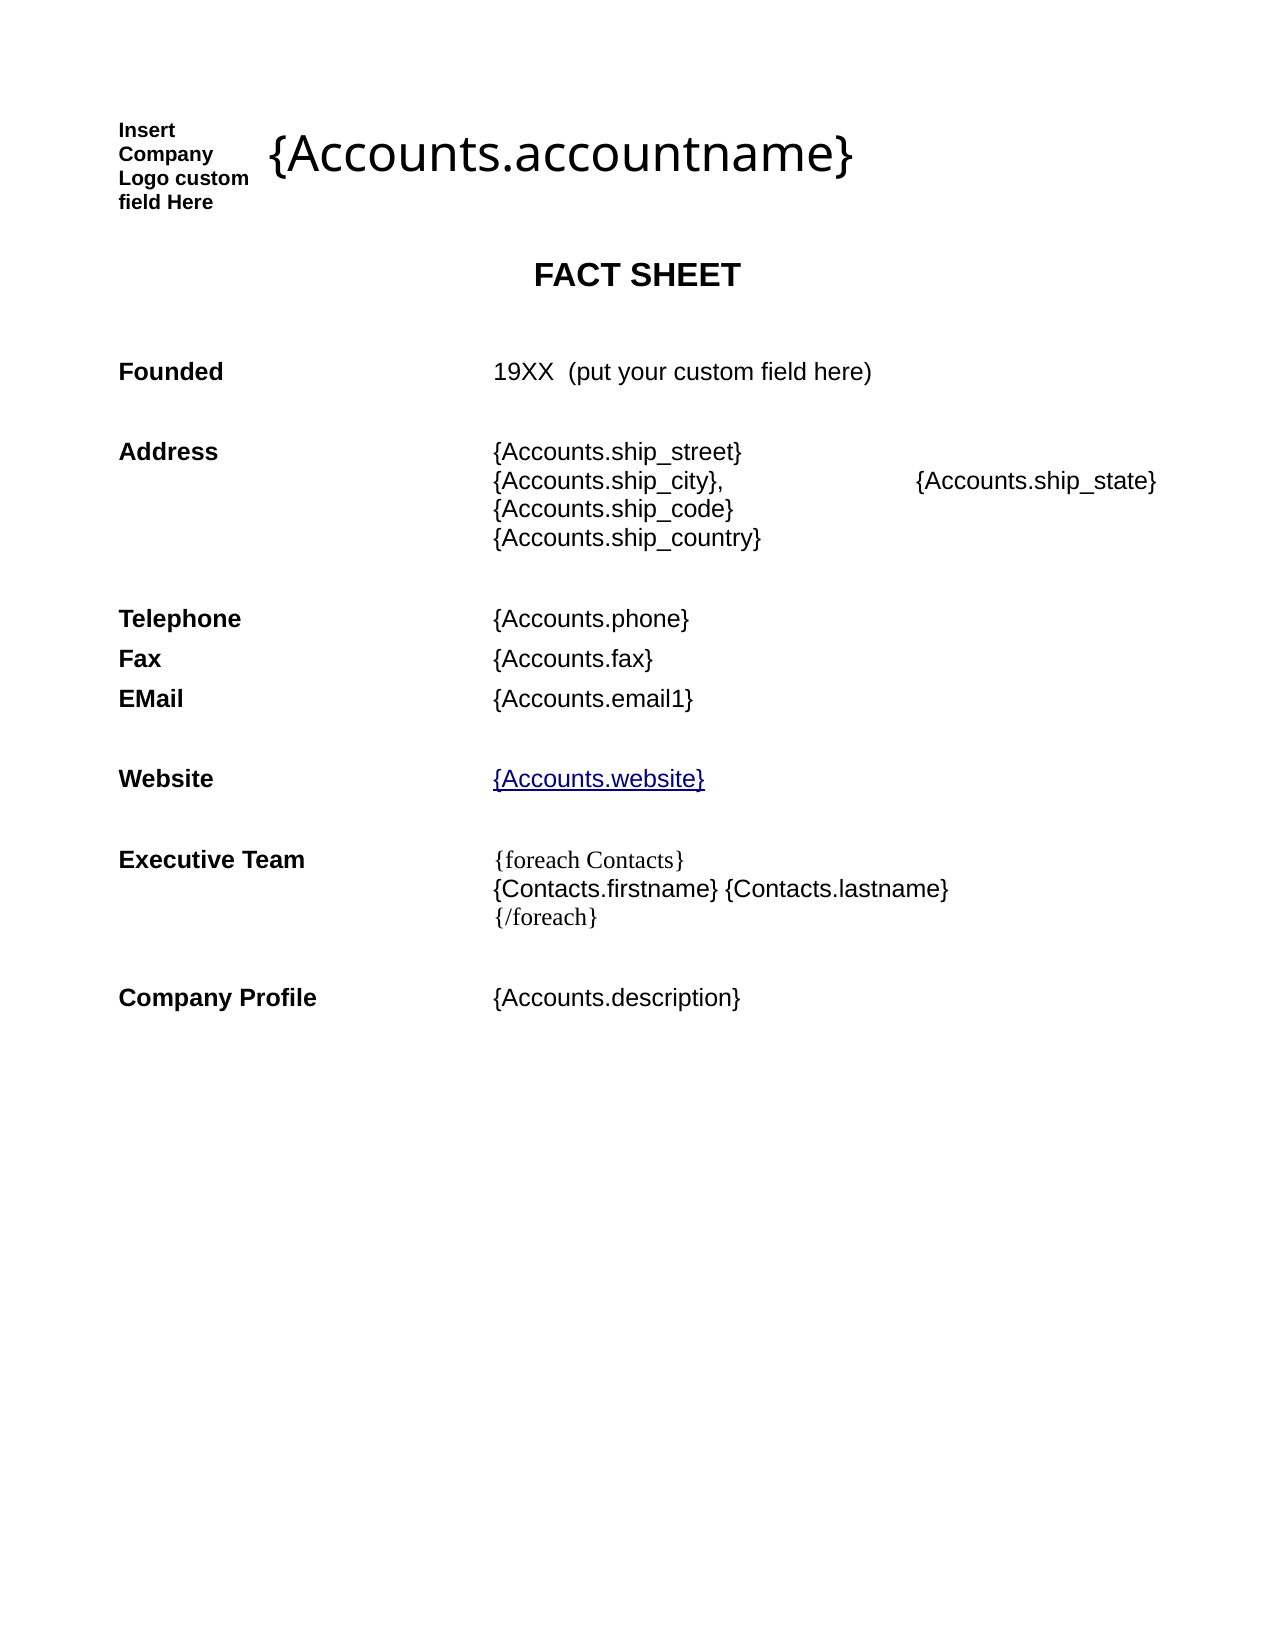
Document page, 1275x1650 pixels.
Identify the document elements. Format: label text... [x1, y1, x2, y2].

table_cell Website [113, 759, 487, 799]
table_cell [488, 391, 1162, 431]
table_cell {foreach Contacts} {Contacts.firstname} {Contacts.lastname} {/foreach} [488, 839, 1162, 937]
table_cell Fax [113, 638, 487, 678]
table_cell {Accounts.ship_street} {Accounts.ship_city}, {Accounts.ship_state} {Accounts.ship_code} {Accounts.ship_country} [488, 431, 1162, 558]
table_cell [113, 1017, 487, 1057]
text FACT SHEET [112, 255, 1162, 293]
table_cell Company Profile [113, 977, 487, 1017]
table_cell [488, 558, 1162, 598]
table_header Insert Company Logo custom field Here [113, 113, 262, 226]
table_cell [113, 719, 487, 759]
table_cell Telephone [113, 598, 487, 638]
table_cell {Accounts.description} [488, 977, 1162, 1017]
table_cell [488, 799, 1162, 839]
table_cell [113, 558, 487, 598]
table_cell [488, 937, 1162, 977]
table_header Founded [113, 351, 487, 391]
table_cell EMail [113, 678, 487, 718]
table_cell [488, 1017, 1162, 1057]
table_cell {Accounts.phone} [488, 598, 1162, 638]
table_header 19XX (put your custom field here) [488, 351, 1162, 391]
table_cell [113, 937, 487, 977]
table_cell {Accounts.email1} [488, 678, 1162, 718]
table_cell [113, 391, 487, 431]
table_cell {Accounts.fax} [488, 638, 1162, 678]
table_cell {Accounts.website} [488, 759, 1162, 799]
table_cell [488, 719, 1162, 759]
table_cell Executive Team [113, 839, 487, 937]
table_cell Address [113, 431, 487, 558]
table_header {Accounts.accountname} [263, 113, 1162, 226]
table_cell [113, 799, 487, 839]
